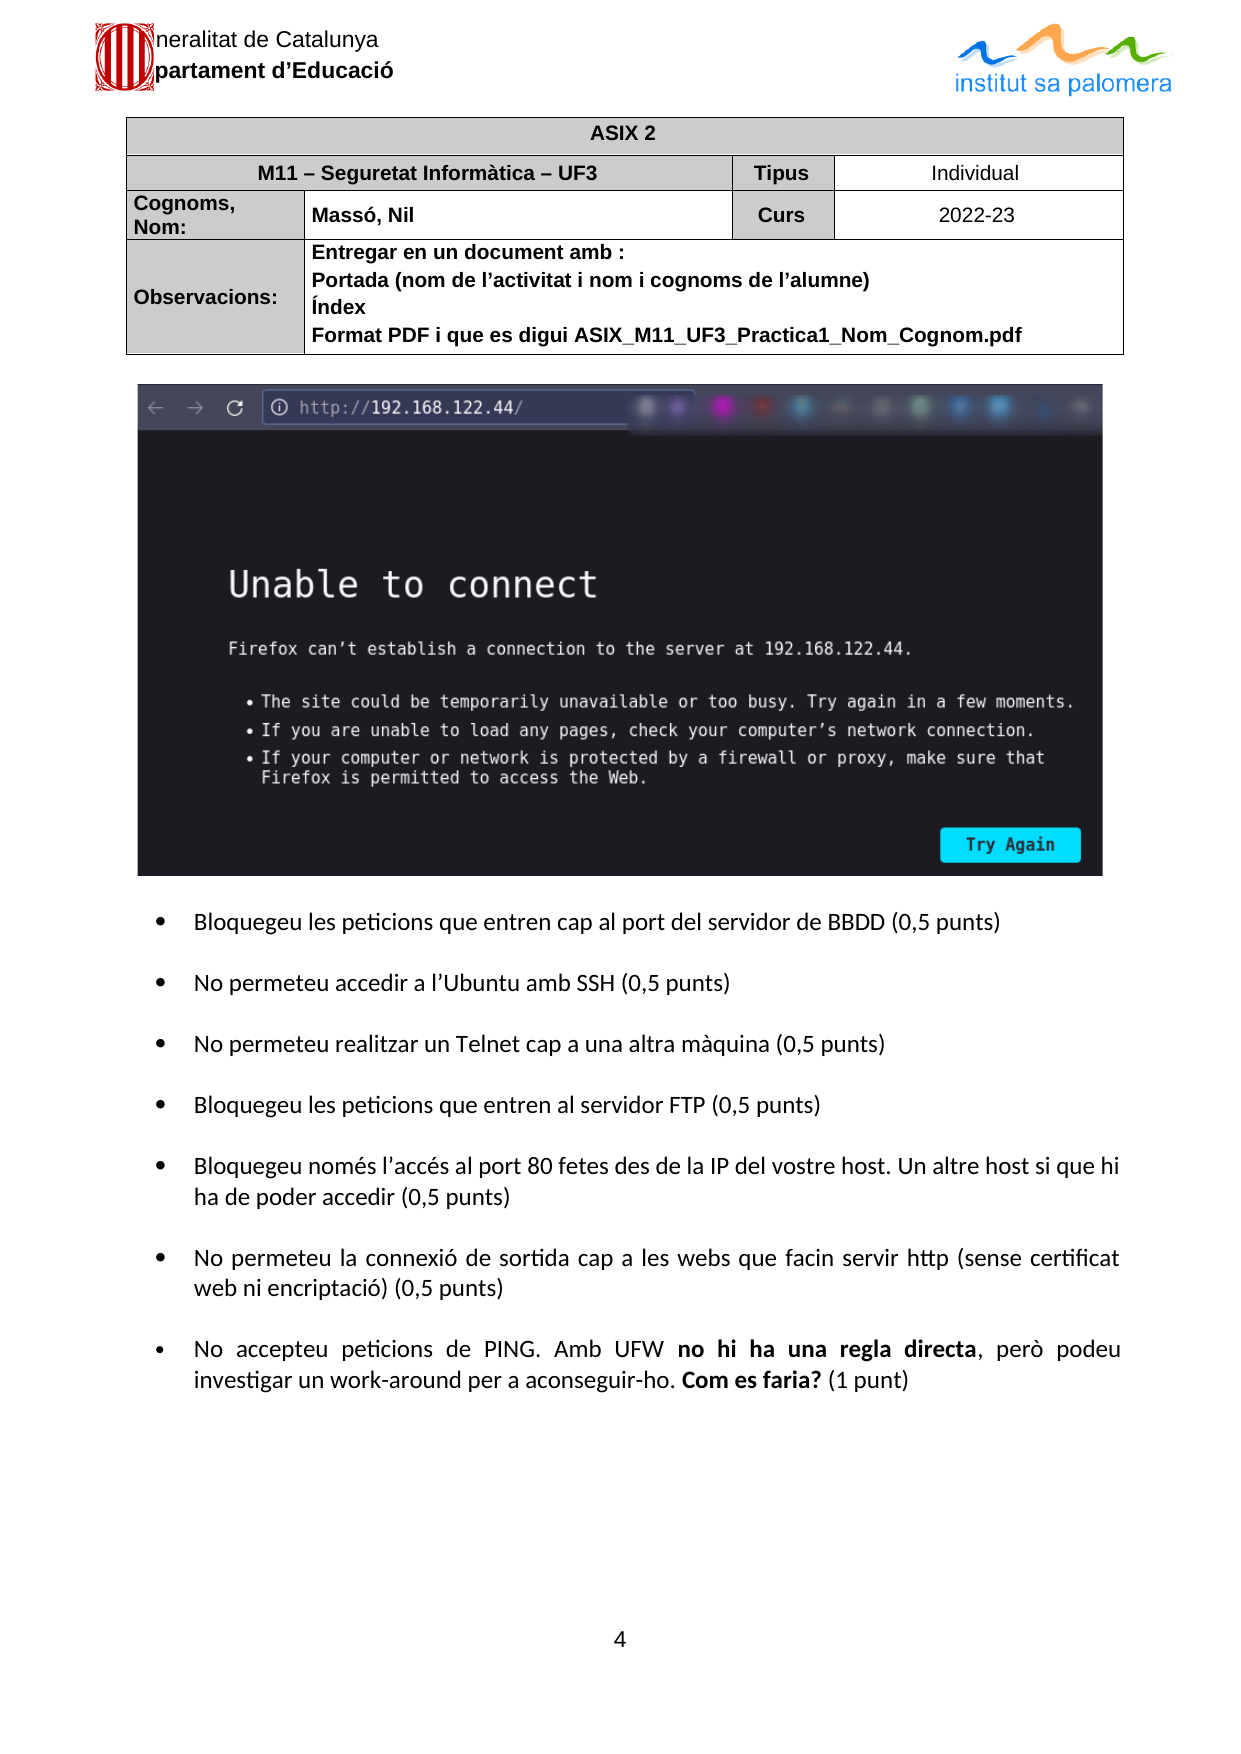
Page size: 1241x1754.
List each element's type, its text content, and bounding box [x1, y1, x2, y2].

list No accepteu peticions de PING. Amb UFW no hi ha una regla directa, però podeu investigar un work-around per a aconseguir-ho. Com es faria? (1 punt) [156, 1333, 1121, 1394]
picture [93, 21, 155, 93]
picture [137, 384, 1103, 876]
picture [948, 21, 1177, 100]
list Bloquegeu les peticions que entren al servidor FTP (0,5 punts) [156, 1089, 1121, 1120]
list Bloquegeu només l’accés al port 80 fetes des de la IP del vostre host. Un altre host si que hi ha de poder accedir (0,5 punts) [156, 1150, 1121, 1211]
list Bloquegeu les peticions que entren cap al port del servidor de BBDD (0,5 punts) [156, 906, 1121, 937]
list No permeteu accedir a l’Ubuntu amb SSH (0,5 punts) [156, 967, 1121, 998]
list No permeteu realitzar un Telnet cap a una altra màquina (0,5 punts) [156, 1028, 1121, 1059]
list No permeteu la connexió de sortida cap a les webs que facin servir http (sense certificat web ni encriptació) (0,5 punts) [156, 1242, 1121, 1303]
